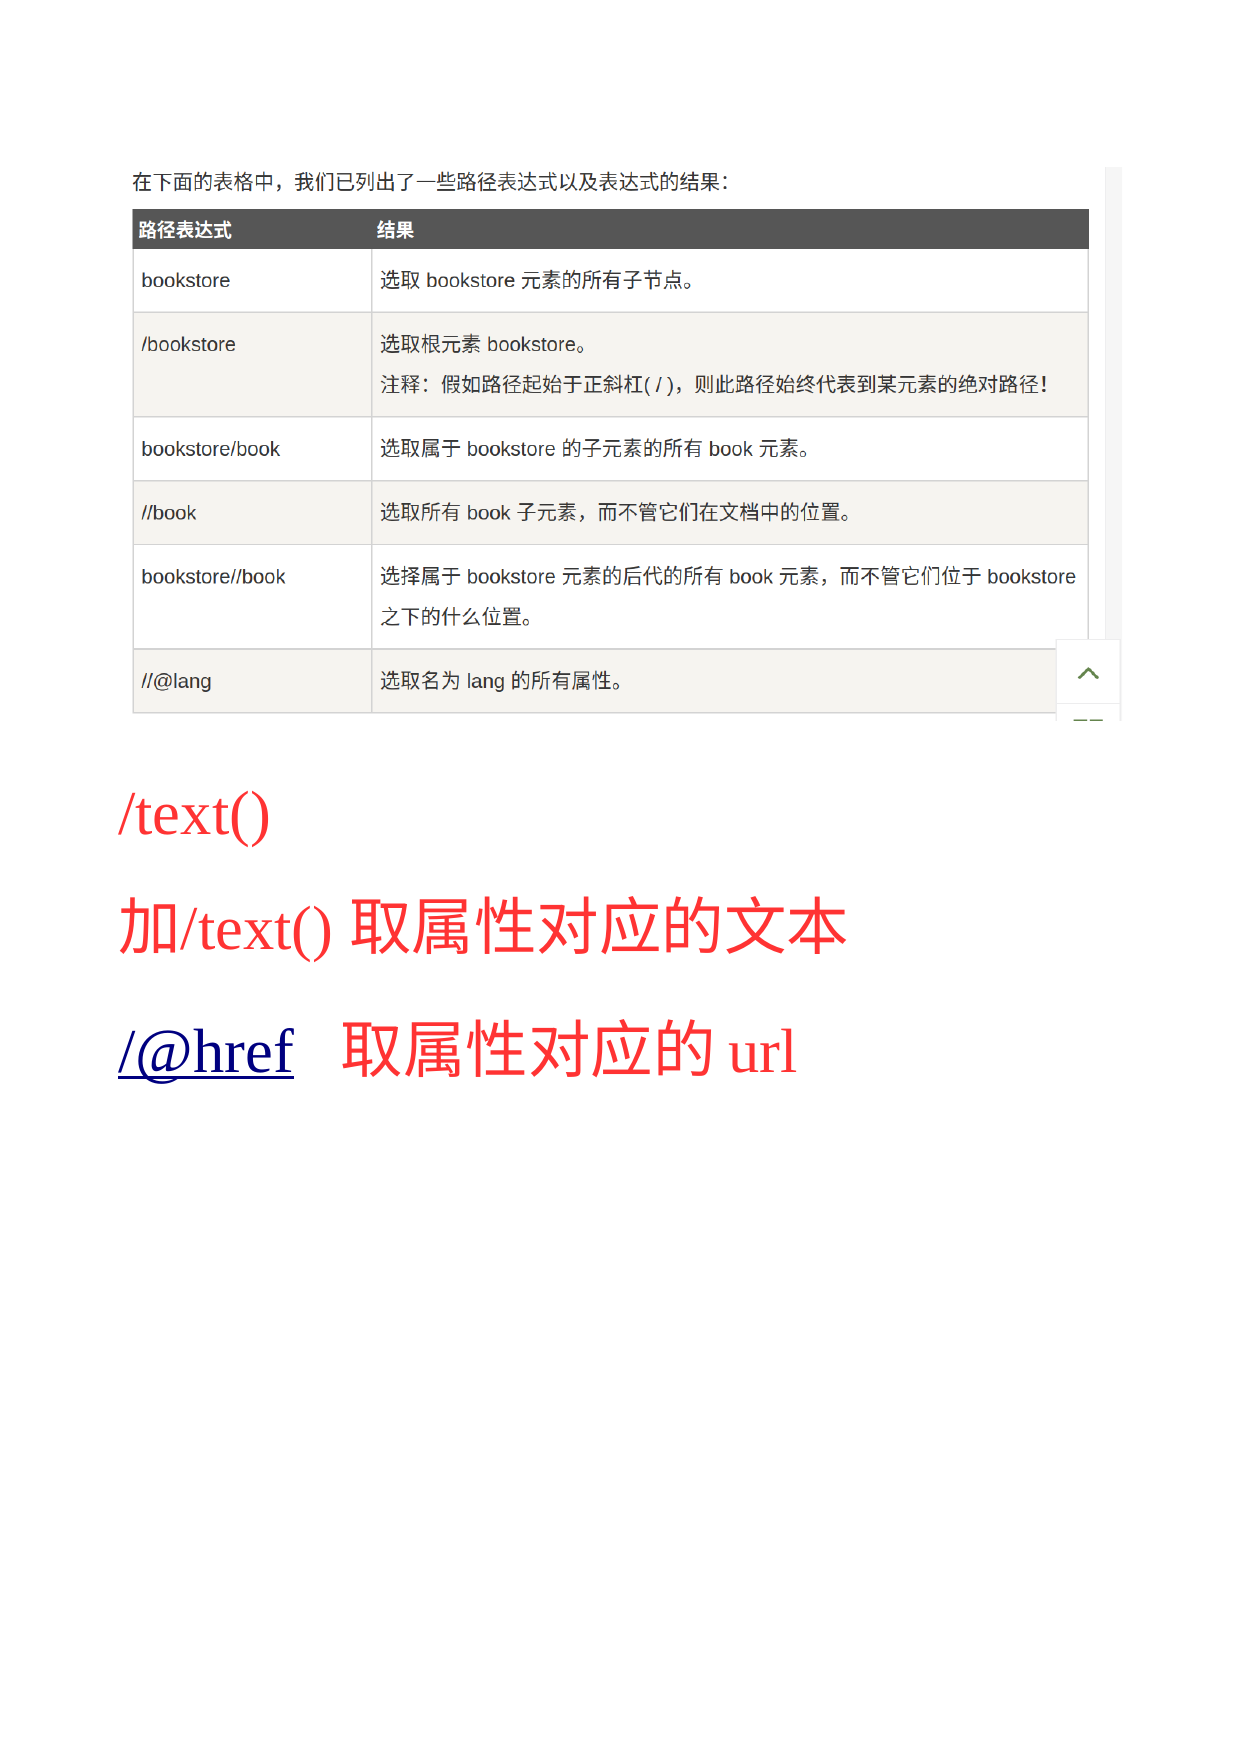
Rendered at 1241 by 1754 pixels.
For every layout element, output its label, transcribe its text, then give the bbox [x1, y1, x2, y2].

text /@href 取属性对应的url [118, 1000, 1122, 1090]
text /text() [118, 776, 1122, 848]
picture [118, 167, 1123, 721]
text 加/text() 取属性对应的文本 [118, 877, 1122, 967]
